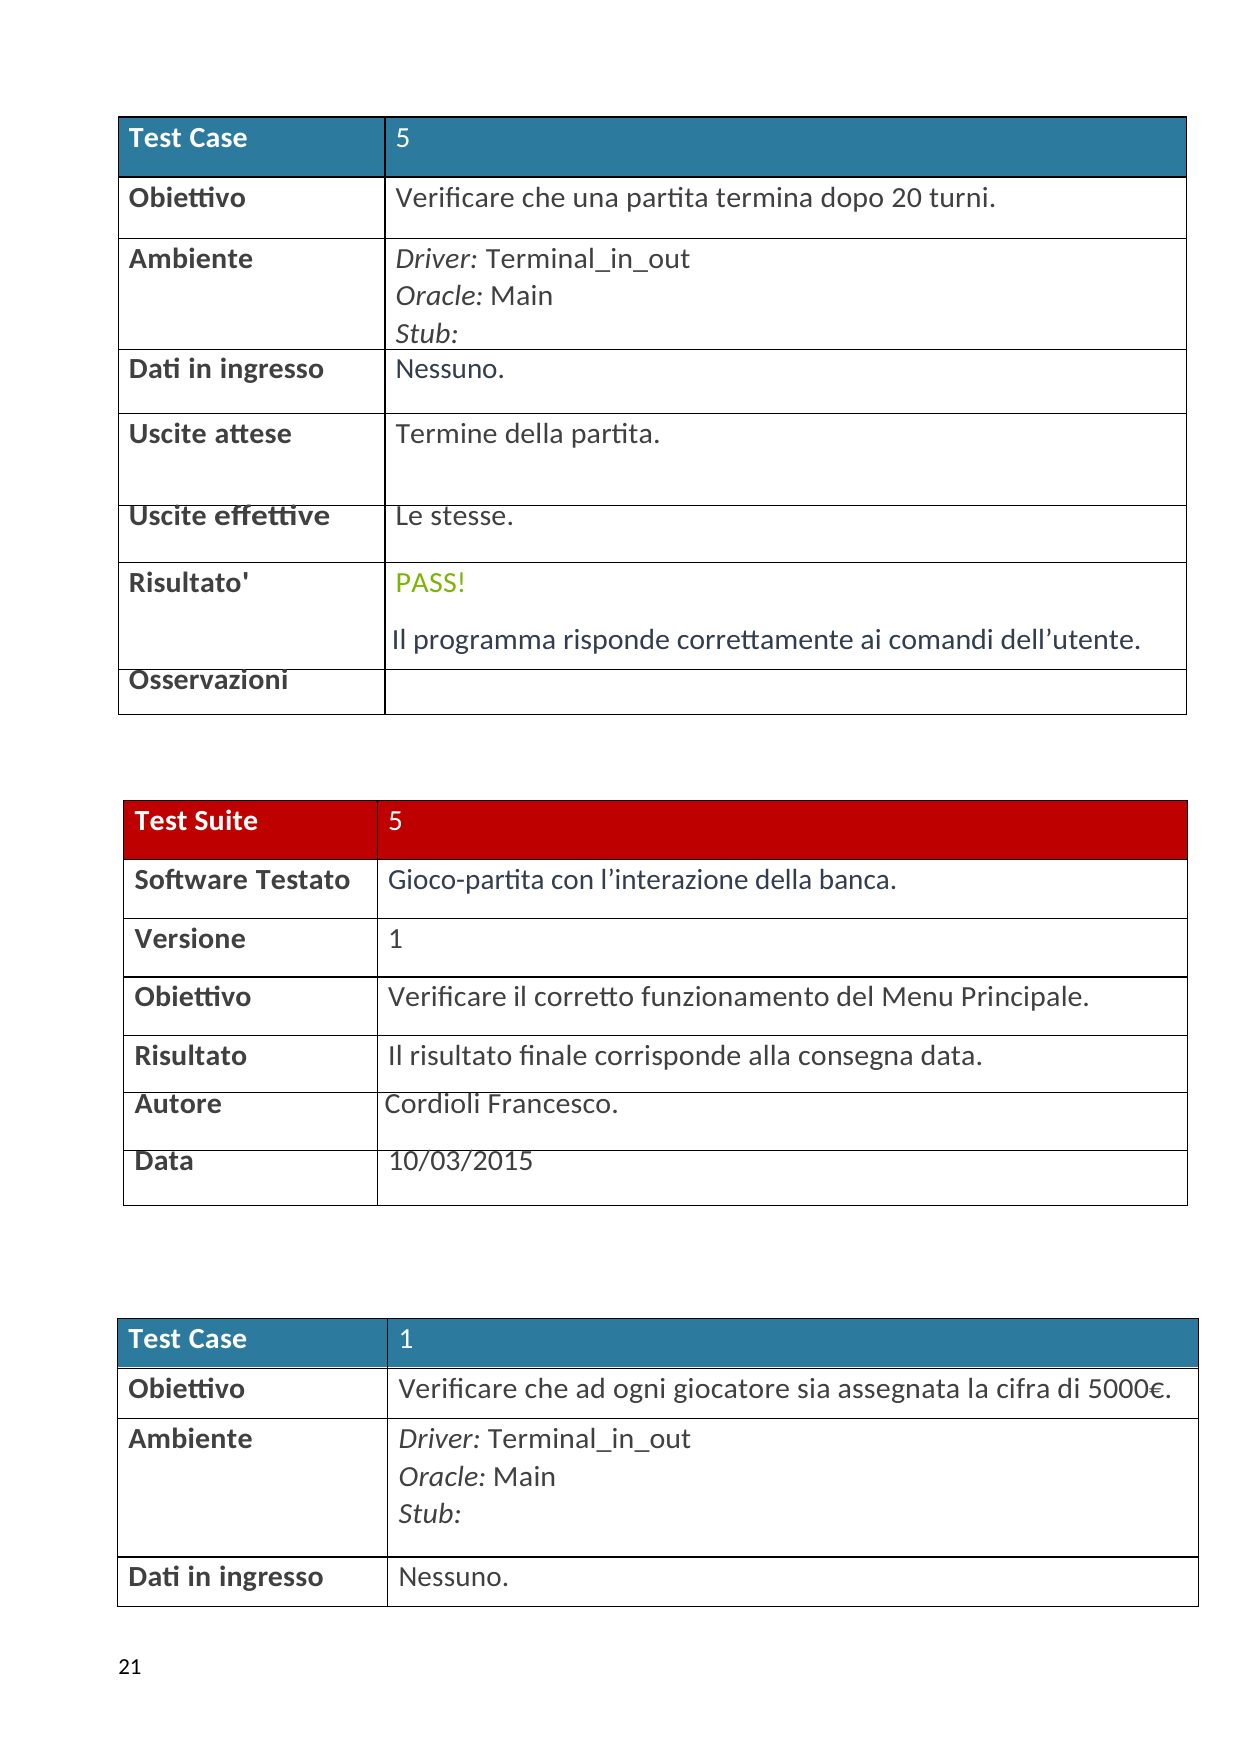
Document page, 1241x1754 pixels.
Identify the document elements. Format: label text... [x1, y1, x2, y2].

table_cell Il risultato finale corrisponde alla consegna data. [378, 1036, 1187, 1092]
table_cell Data [124, 1151, 377, 1205]
table_cell Le stesse. [386, 506, 1186, 562]
table_cell Driver: Terminal_in_out Oracle: Main Stub: [386, 239, 1186, 348]
table_cell Verificare che una partita termina dopo 20 turni. [386, 178, 1186, 238]
table_cell Autore [124, 1093, 377, 1149]
table_cell Dati in ingresso [118, 1558, 387, 1606]
table_cell Obiettivo [118, 1369, 387, 1418]
table_cell Cordioli Francesco. [378, 1093, 1187, 1149]
table_cell Gioco-partita con l’interazione della banca. [378, 860, 1187, 918]
table_cell Uscite attese [119, 414, 384, 505]
table_header 5 [378, 801, 1187, 859]
table_cell Nessuno. [386, 350, 1186, 413]
table_cell Obiettivo [119, 178, 384, 238]
table_cell Termine della partita. [386, 414, 1186, 505]
table_header Test Suite [124, 801, 377, 859]
table_cell Verificare il corretto funzionamento del Menu Principale. [378, 978, 1187, 1035]
table_cell Obiettivo [124, 978, 377, 1035]
table_header Test Case [119, 118, 384, 176]
table_cell Ambiente [118, 1419, 387, 1556]
table_cell Osservazioni [119, 670, 384, 713]
table_cell Risultato' [119, 563, 384, 668]
table_cell 1 [378, 919, 1187, 976]
table_cell Software Testato [124, 860, 377, 918]
table_cell PASS! Il programma risponde correttamente ai comandi dell’utente. [386, 563, 1186, 668]
table_cell Versione [124, 919, 377, 976]
table_cell [386, 670, 1186, 713]
table_cell Dati in ingresso [119, 350, 384, 413]
table_cell Verificare che ad ogni giocatore sia assegnata la cifra di 5000€. [388, 1369, 1198, 1418]
table_cell Driver: Terminal_in_out Oracle: Main Stub: [388, 1419, 1198, 1556]
table_cell 10/03/2015 [378, 1151, 1187, 1205]
table_cell Risultato [124, 1036, 377, 1092]
table_cell Nessuno. [388, 1558, 1198, 1606]
table_header Test Case [118, 1319, 387, 1367]
table_cell Uscite effettive [119, 506, 384, 562]
table_cell Ambiente [119, 239, 384, 348]
table_header 1 [388, 1319, 1198, 1367]
table_header 5 [386, 118, 1186, 176]
